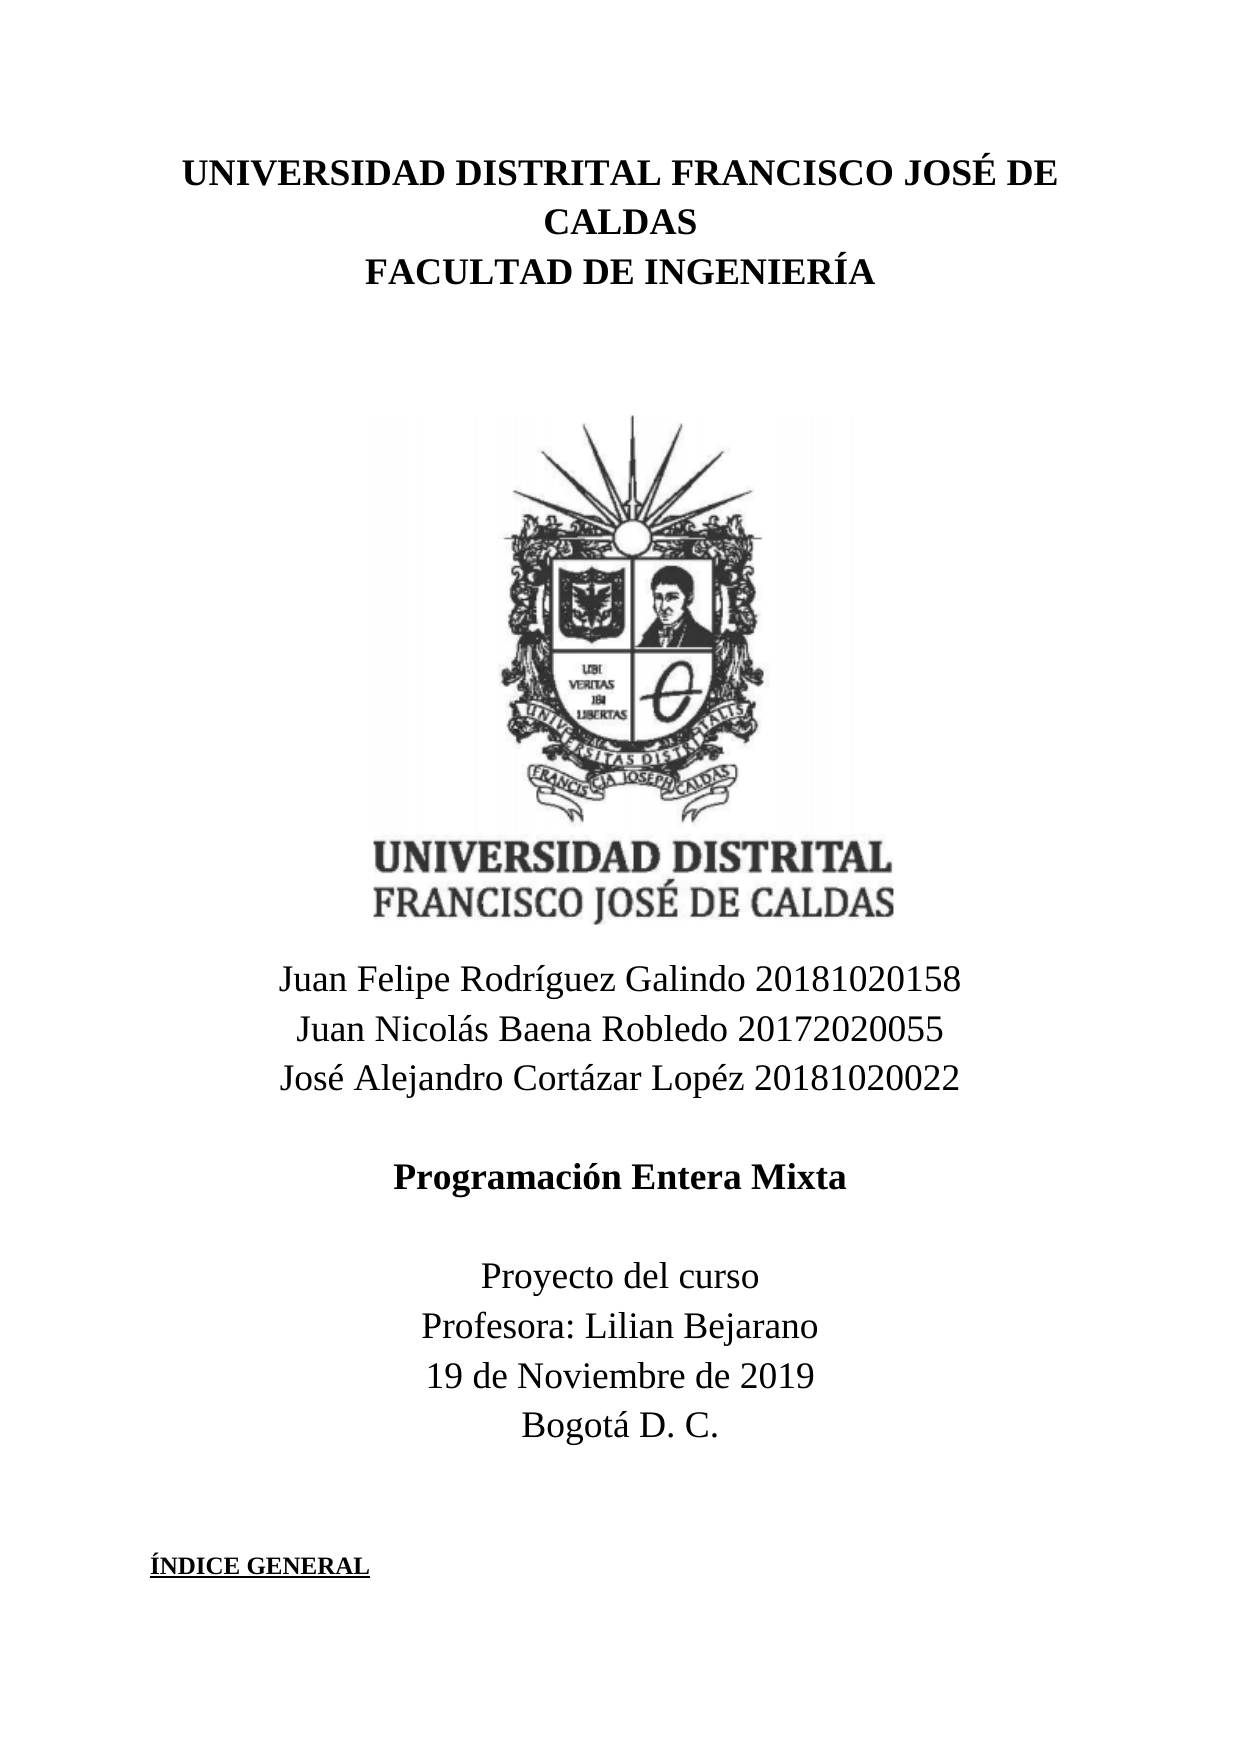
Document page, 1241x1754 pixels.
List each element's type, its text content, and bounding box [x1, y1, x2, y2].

text 19 de Noviembre de 2019 [150, 1353, 1090, 1396]
text ÍNDICE GENERAL [150, 1551, 1090, 1580]
text Juan Nicolás Baena Robledo 20172020055 [150, 1006, 1090, 1049]
text José Alejandro Cortázar Lopéz 20181020022 [150, 1056, 1090, 1099]
text Programación Entera Mixta [150, 1155, 1090, 1198]
text Bogotá D. C. [150, 1403, 1090, 1446]
text FACULTAD DE INGENIERÍA [150, 249, 1090, 292]
text Proyecto del curso [150, 1254, 1090, 1297]
text UNIVERSIDAD DISTRITAL FRANCISCO JOSÉ DE CALDAS [150, 150, 1090, 243]
picture [327, 397, 914, 953]
text Profesora: Lilian Bejarano [150, 1303, 1090, 1347]
text Juan Felipe Rodríguez Galindo 20181020158 [150, 956, 1090, 999]
